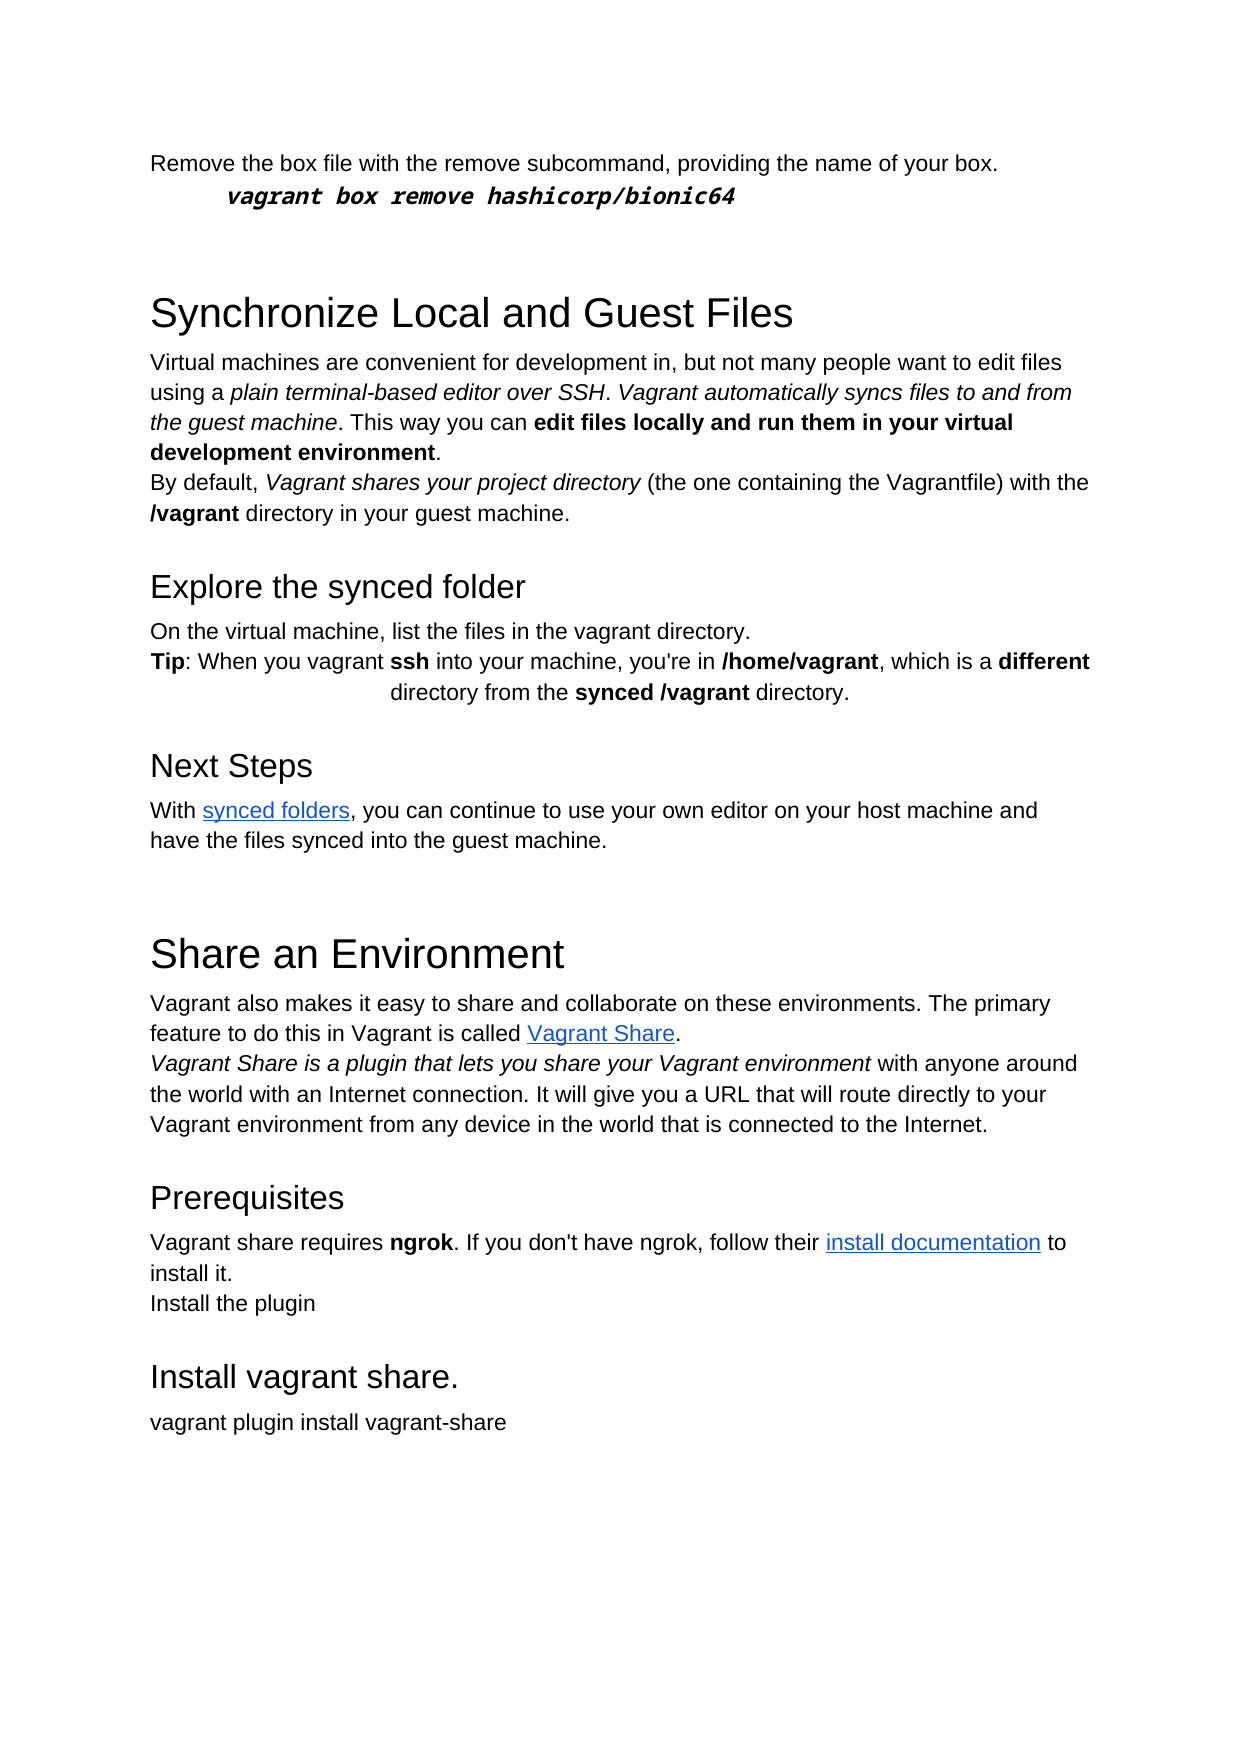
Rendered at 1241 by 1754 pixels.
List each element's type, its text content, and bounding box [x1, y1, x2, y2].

subtitle Explore the synced folder [150, 567, 1090, 606]
text Remove the box file with the remove subcommand, providing the name of your box. [150, 150, 1090, 176]
subtitle Install vagrant share. [150, 1357, 1090, 1396]
text With synced folders, you can continue to use your own editor on your host machine and have the files synced into the guest machine. [150, 797, 1090, 854]
text Tip: When you vagrant ssh into your machine, you're in /home/vagrant, which is a different directory from the synced /vagrant directory. [150, 648, 1090, 705]
text Virtual machines are convenient for development in, but not many people want to edit files using a plain terminal-based editor over SSH. Vagrant automatically syncs files to and from the guest machine. This way you can edit files locally and run them in your virtual development environment. [150, 348, 1090, 465]
text Install the plugin [150, 1290, 1090, 1316]
text Vagrant also makes it easy to share and collaborate on these environments. The primary feature to do this in Vagrant is called Vagrant Share. [150, 990, 1090, 1046]
subtitle Next Steps [150, 746, 1090, 785]
text Vagrant share requires ngrok. If you don't have ngrok, follow their install documentation to install it. [150, 1229, 1090, 1286]
text vagrant box remove hashicorp/bionic64 [225, 180, 1090, 211]
text On the virtual machine, list the files in the vagrant directory. [150, 618, 1090, 644]
subtitle Share an Environment [150, 929, 1090, 977]
text Vagrant Share is a plugin that lets you share your Vagrant environment with anyone around the world with an Internet connection. It will give you a URL that will route directly to your Vagrant environment from any device in the world that is connected to the Internet. [150, 1050, 1090, 1137]
text By default, Vagrant shares your project directory (the one containing the Vagrantfile) with the /vagrant directory in your guest machine. [150, 469, 1090, 526]
subtitle Synchronize Local and Guest Files [150, 288, 1090, 336]
subtitle Prerequisites [150, 1178, 1090, 1217]
text vagrant plugin install vagrant-share [150, 1408, 1090, 1435]
